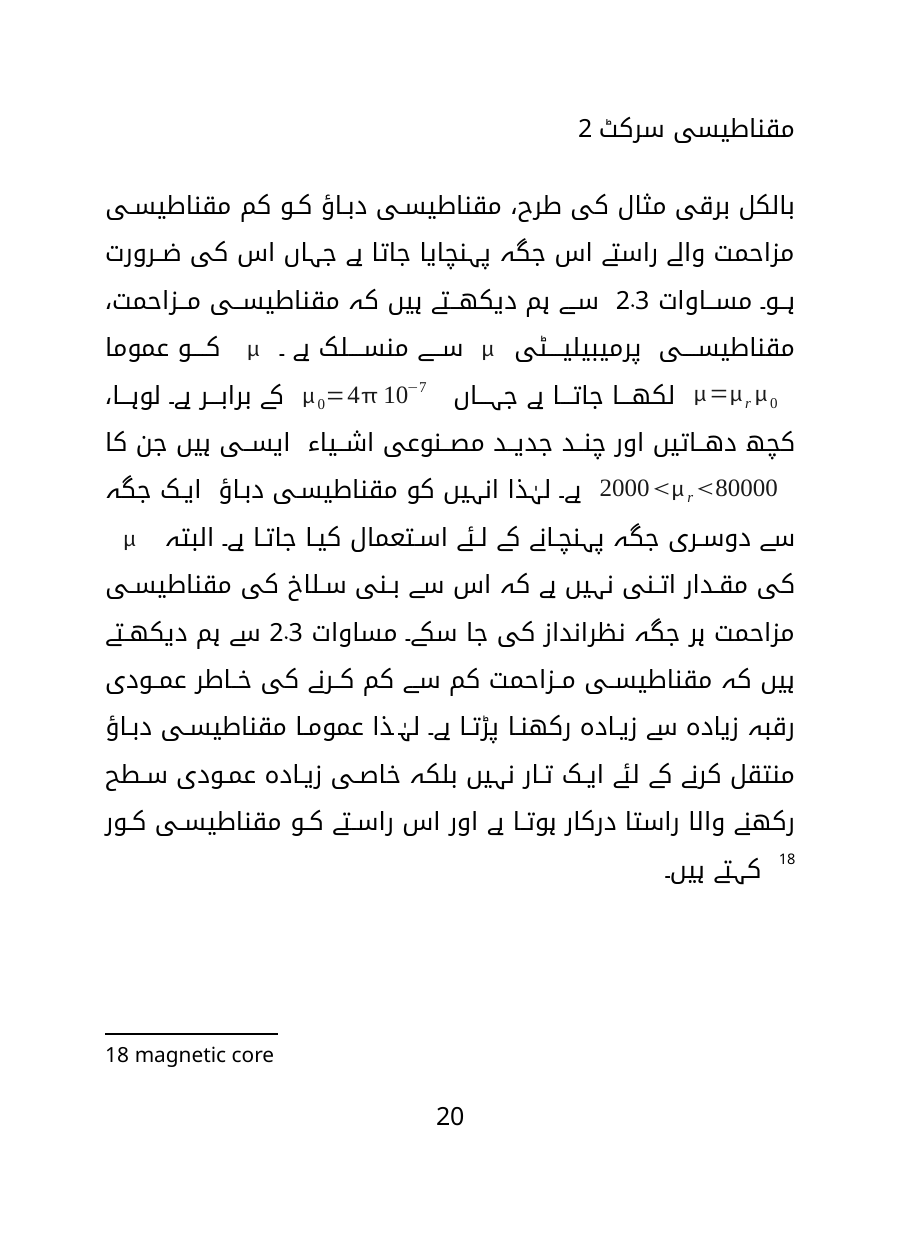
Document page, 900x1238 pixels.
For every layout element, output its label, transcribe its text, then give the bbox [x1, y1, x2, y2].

text بالکل برقی مثال کی طرح، مقناطیسی دباؤ کو کم مقناطیسی مزاحمت والے راستے اس جگہ پہنچایا جاتا ہے جہاں اس کی ضرورت ہو۔ مساوات 2.3 سے ہم دیکھتے ہیں کہ مقناطیسی مزاحمت، مقناطیسی پرمیبیلیٹیسے منسلک ہے ۔ کو عمومالکھا جاتا ہے جہاں کے برابر ہے۔ لوہا، کچھ دھاتیں اور چند جدید مصنوعی اشیاء ایسی ہیں جن کاہے۔ لہٰذا انہیں کو مقناطیسی دباؤ ایک جگہ سے دوسری جگہ پہنچانے کے لئے استعمال کیا جاتا ہے۔ البتہ کی مقدار اتنی نہیں ہے کہ اس سے بنی سلاخ کی مقناطیسی مزاحمت ہر جگہ نظرانداز کی جا سکے۔ مساوات 2.3 سے ہم دیکھتے ہیں کہ مقناطیسی مزاحمت کم سے کم کرنے کی خاطر عمودی رقبہ زیادہ سے زیادہ رکھنا پڑتا ہے۔ لہٰذا عموما مقناطیسی دباؤ منتقل کرنے کے لئے ایک تار نہیں بلکہ خاصی زیادہ عمودی سطح رکھنے والا راستا درکار ہوتا ہے اور اس راستے کو مقناطیسی کور کہتے ہیں۔ [105, 182, 795, 893]
text magnetic core [105, 1040, 795, 1068]
